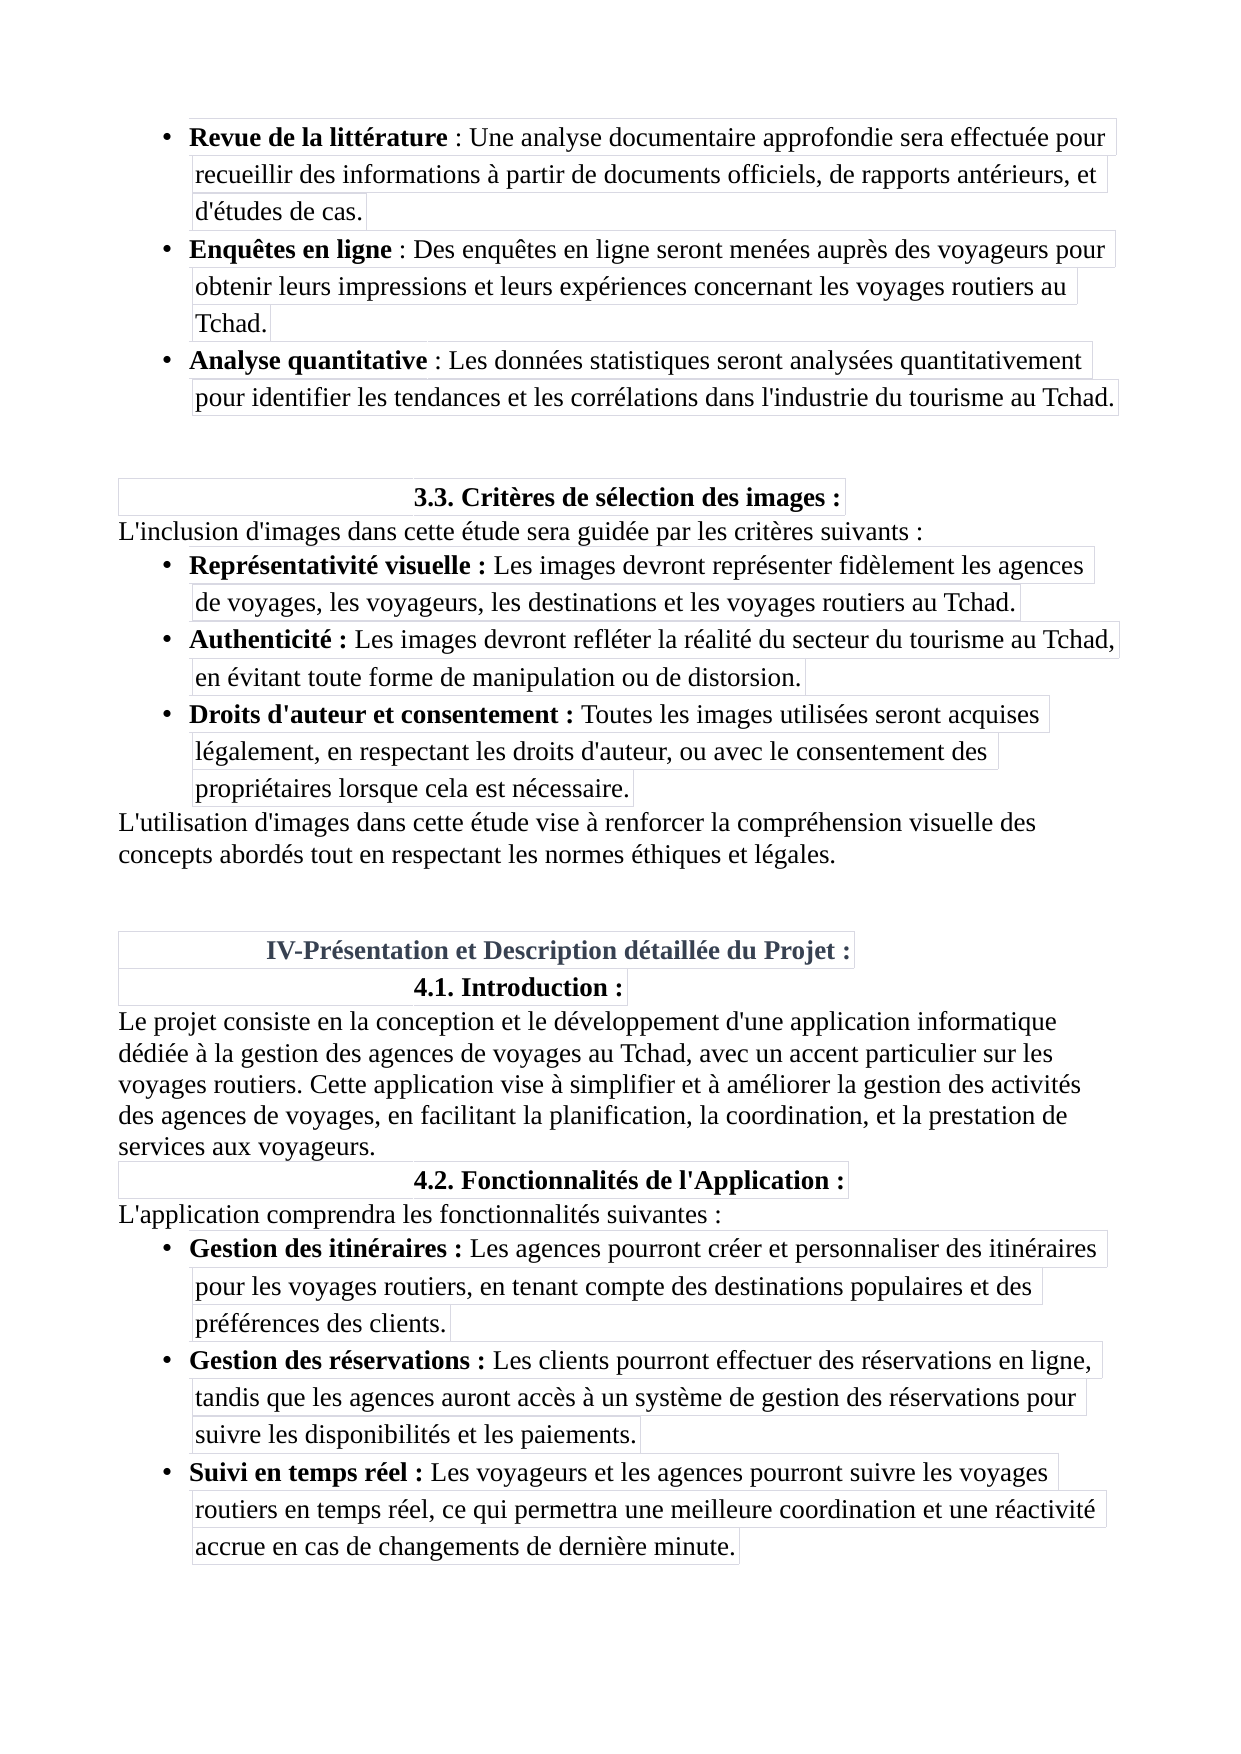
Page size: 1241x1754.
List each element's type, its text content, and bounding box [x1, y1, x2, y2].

list Authenticité : Les images devront refléter la réalité du secteur du tourisme au Tchad, en évitant toute forme de manipulation ou de distorsion. [162, 621, 1122, 695]
text 4.1. Introduction : [119, 969, 627, 1005]
list Gestion des itinéraires : Les agences pourront créer et personnaliser des itinéraires pour les voyages routiers, en tenant compte des destinations populaires et des préférences des clients. [162, 1229, 1107, 1341]
list Droits d'auteur et consentement : Toutes les images utilisées seront acquises légalement, en respectant les droits d'auteur, ou avec le consentement des propriétaires lorsque cela est nécessaire. [193, 770, 633, 806]
text L'utilisation d'images dans cette étude vise à renforcer la compréhension visuelle des concepts abordés tout en respectant les normes éthiques et légales. [118, 807, 1122, 869]
list Gestion des itinéraires : Les agences pourront créer et personnaliser des itinéraires pour les voyages routiers, en tenant compte des destinations populaires et des préférences des clients. [193, 1305, 450, 1341]
text Le projet consiste en la conception et le développement d'une application informatique dédiée à la gestion des agences de voyages au Tchad, avec un accent particulier sur les voyages routiers. Cette application vise à simplifier et à améliorer la gestion des activités des agences de voyages, en facilitant la planification, la coordination, et la prestation de services aux voyageurs. [118, 1006, 1122, 1161]
list Enquêtes en ligne : Des enquêtes en ligne seront menées auprès des voyageurs pour obtenir leurs impressions et leurs expériences concernant les voyages routiers au Tchad. [162, 230, 1115, 341]
list Représentativité visuelle : Les images devront représenter fidèlement les agences de voyages, les voyageurs, les destinations et les voyages routiers au Tchad. [162, 546, 1094, 621]
list Gestion des itinéraires : Les agences pourront créer et personnaliser des itinéraires pour les voyages routiers, en tenant compte des destinations populaires et des préférences des clients. [193, 1268, 1042, 1304]
list Suivi en temps réel : Les voyageurs et les agences pourront suivre les voyages routiers en temps réel, ce qui permettra une meilleure coordination et une réactivité accrue en cas de changements de dernière minute. [193, 1491, 1106, 1527]
text L'inclusion d'images dans cette étude sera guidée par les critères suivants : [118, 515, 1122, 546]
list Gestion des réservations : Les clients pourront effectuer des réservations en ligne, tandis que les agences auront accès à un système de gestion des réservations pour suivre les disponibilités et les paiements. [162, 1341, 1102, 1453]
text L'application comprendra les fonctionnalités suivantes : [118, 1198, 1122, 1229]
text 4.2. Fonctionnalités de l'Application : [119, 1162, 848, 1198]
list Suivi en temps réel : Les voyageurs et les agences pourront suivre les voyages routiers en temps réel, ce qui permettra une meilleure coordination et une réactivité accrue en cas de changements de dernière minute. [740, 1453, 1122, 1564]
text IV-Présentation et Description détaillée du Projet : [119, 932, 854, 968]
list Droits d'auteur et consentement : Toutes les images utilisées seront acquises légalement, en respectant les droits d'auteur, ou avec le consentement des propriétaires lorsque cela est nécessaire. [193, 695, 1122, 807]
text 3.3. Critères de sélection des images : [119, 479, 845, 515]
list Suivi en temps réel : Les voyageurs et les agences pourront suivre les voyages routiers en temps réel, ce qui permettra une meilleure coordination et une réactivité accrue en cas de changements de dernière minute. [162, 1453, 1058, 1564]
text [846, 478, 1122, 515]
list Analyse quantitative : Les données statistiques seront analysées quantitativement pour identifier les tendances et les corrélations dans l'industrie du tourisme au Tchad. [162, 341, 1092, 416]
list Enquêtes en ligne : Des enquêtes en ligne seront menées auprès des voyageurs pour obtenir leurs impressions et leurs expériences concernant les voyages routiers au Tchad. [193, 230, 1122, 341]
text [855, 931, 1122, 968]
list Analyse quantitative : Les données statistiques seront analysées quantitativement pour identifier les tendances et les corrélations dans l'industrie du tourisme au Tchad. [193, 380, 1118, 415]
list Gestion des réservations : Les clients pourront effectuer des réservations en ligne, tandis que les agences auront accès à un système de gestion des réservations pour suivre les disponibilités et les paiements. [193, 1379, 1086, 1415]
list Gestion des itinéraires : Les agences pourront créer et personnaliser des itinéraires pour les voyages routiers, en tenant compte des destinations populaires et des préférences des clients. [451, 1229, 1122, 1341]
list Droits d'auteur et consentement : Toutes les images utilisées seront acquises légalement, en respectant les droits d'auteur, ou avec le consentement des propriétaires lorsque cela est nécessaire. [162, 695, 1049, 807]
list Représentativité visuelle : Les images devront représenter fidèlement les agences de voyages, les voyageurs, les destinations et les voyages routiers au Tchad. [1021, 546, 1122, 621]
list Gestion des réservations : Les clients pourront effectuer des réservations en ligne, tandis que les agences auront accès à un système de gestion des réservations pour suivre les disponibilités et les paiements. [193, 1417, 640, 1453]
list Représentativité visuelle : Les images devront représenter fidèlement les agences de voyages, les voyageurs, les destinations et les voyages routiers au Tchad. [193, 585, 1020, 620]
list Suivi en temps réel : Les voyageurs et les agences pourront suivre les voyages routiers en temps réel, ce qui permettra une meilleure coordination et une réactivité accrue en cas de changements de dernière minute. [193, 1528, 739, 1564]
list Revue de la littérature : Une analyse documentaire approfondie sera effectuée pour recueillir des informations à partir de documents officiels, de rapports antérieurs, et d'études de cas. [162, 118, 1122, 230]
text [628, 968, 1122, 1006]
text [849, 1161, 1122, 1198]
list Gestion des réservations : Les clients pourront effectuer des réservations en ligne, tandis que les agences auront accès à un système de gestion des réservations pour suivre les disponibilités et les paiements. [641, 1341, 1122, 1453]
